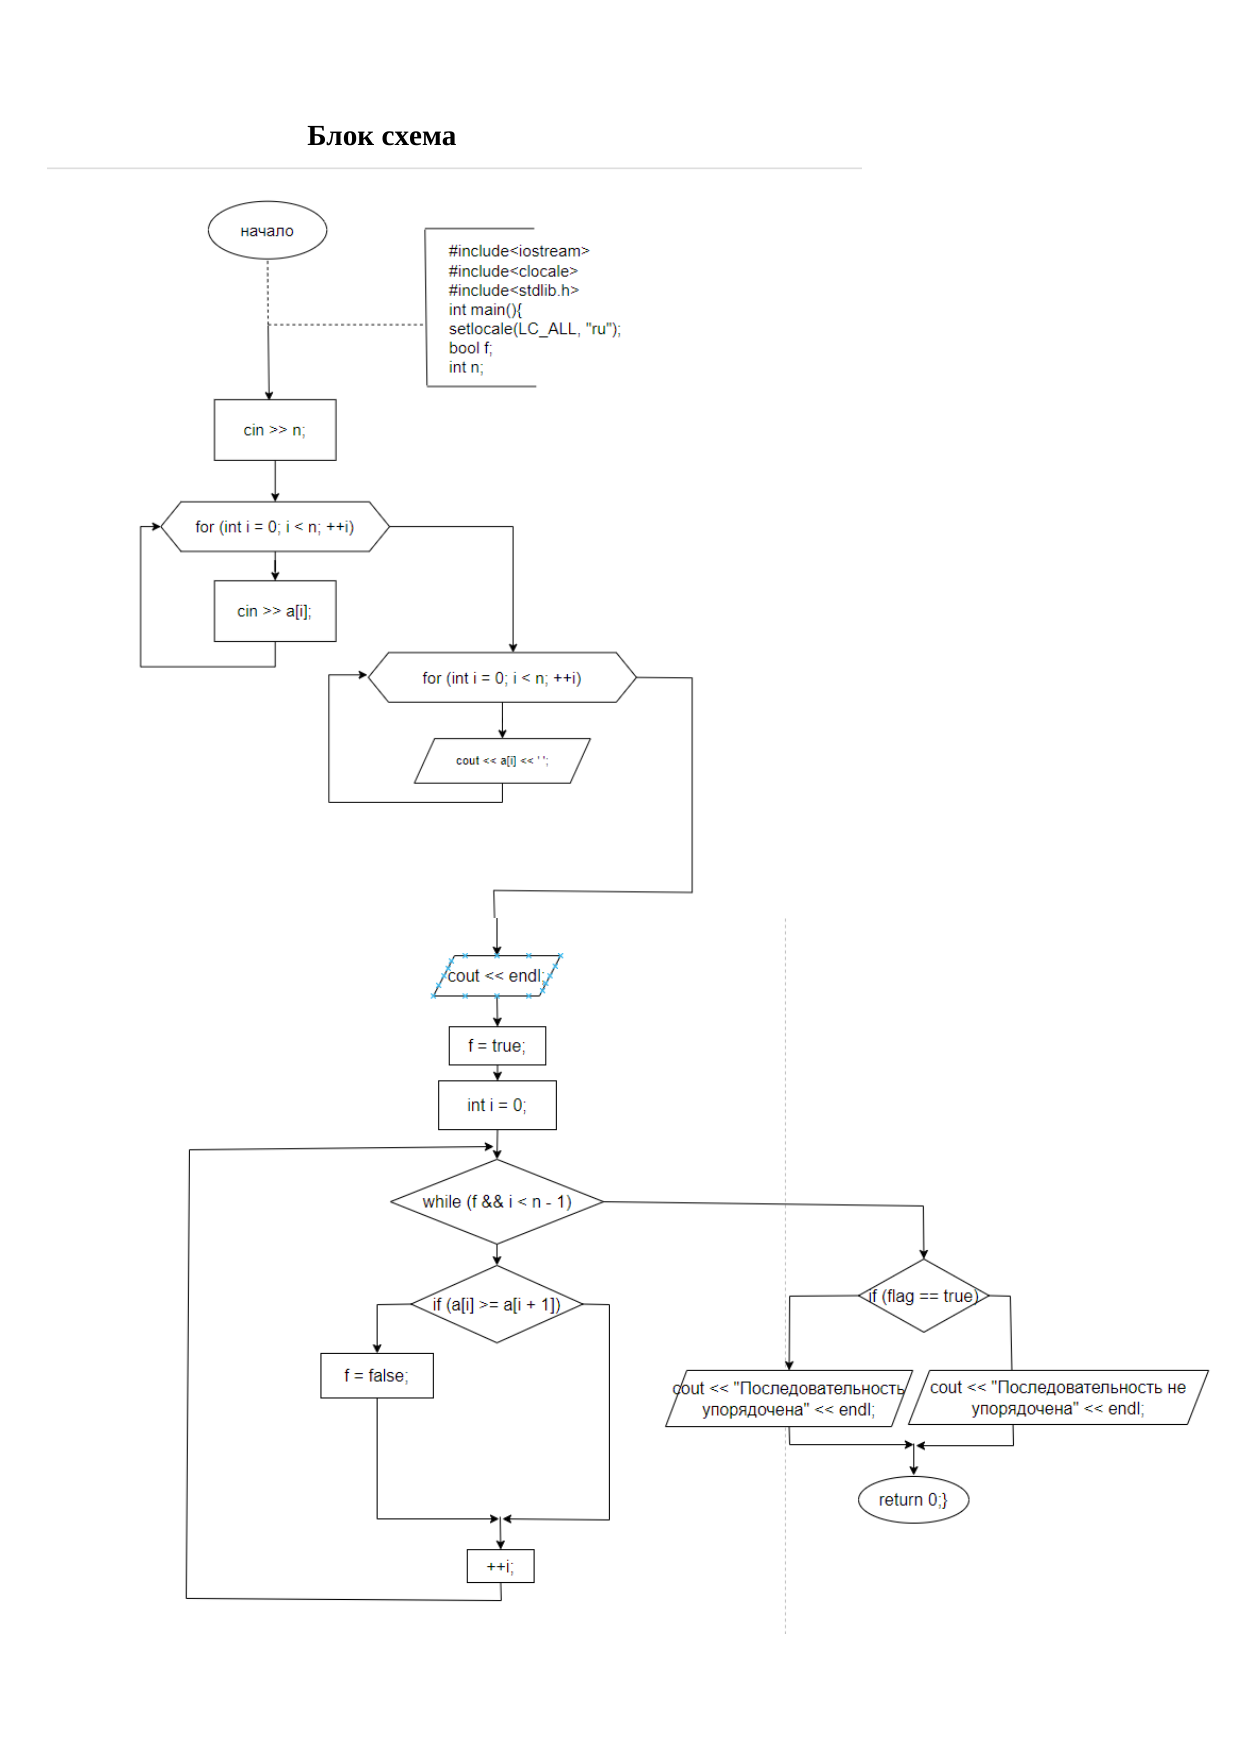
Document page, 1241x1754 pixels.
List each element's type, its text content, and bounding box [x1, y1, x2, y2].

text Блок схема [307, 118, 1122, 152]
picture [47, 167, 1241, 1634]
